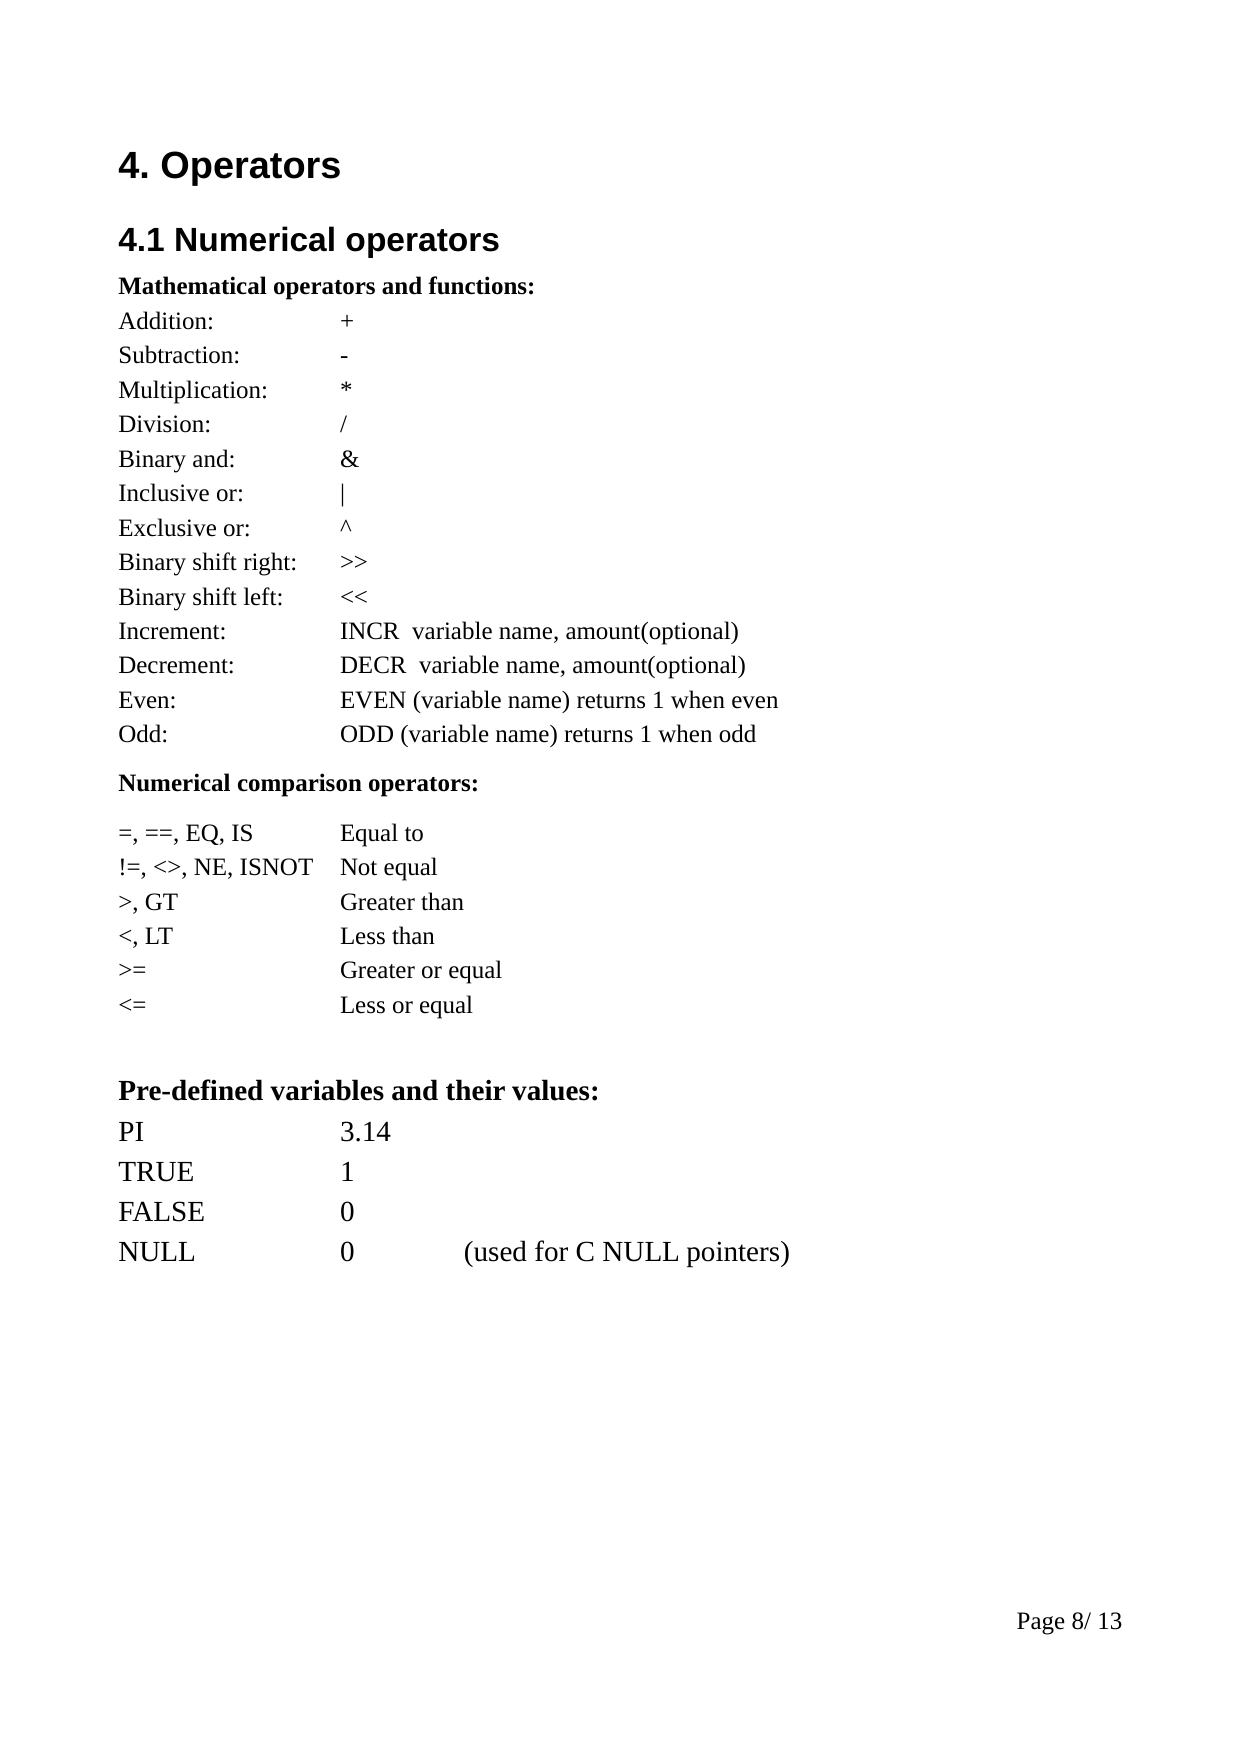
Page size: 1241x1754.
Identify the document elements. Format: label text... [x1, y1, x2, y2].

text Pre-defined variables and their values: PI 3.14 TRUE 1 FALSE 0 NULL 0 (used for C NULL pointers) [118, 1073, 1122, 1268]
text Numerical comparison operators: [118, 768, 1122, 797]
text =, ==, EQ, IS Equal to !=, <>, NE, ISNOT Not equal >, GT Greater than <, LT Less than >= Greater or equal <= Less or equal [118, 818, 1122, 1053]
text Mathematical operators and functions: Addition: + Subtraction: - Multiplication: * Division: / Binary and: & Inclusive or: | Exclusive or: ^ Binary shift right: >> Binary shift left: << Increment: INCR variable name, amount(optional) Decrement: DECR variable name, amount(optional) Even: EVEN (variable name) returns 1 when even Odd: ODD (variable name) returns 1 when odd [118, 271, 1122, 748]
subtitle 4. Operators [118, 143, 1122, 187]
subtitle 4.1 Numerical operators [118, 220, 1122, 259]
